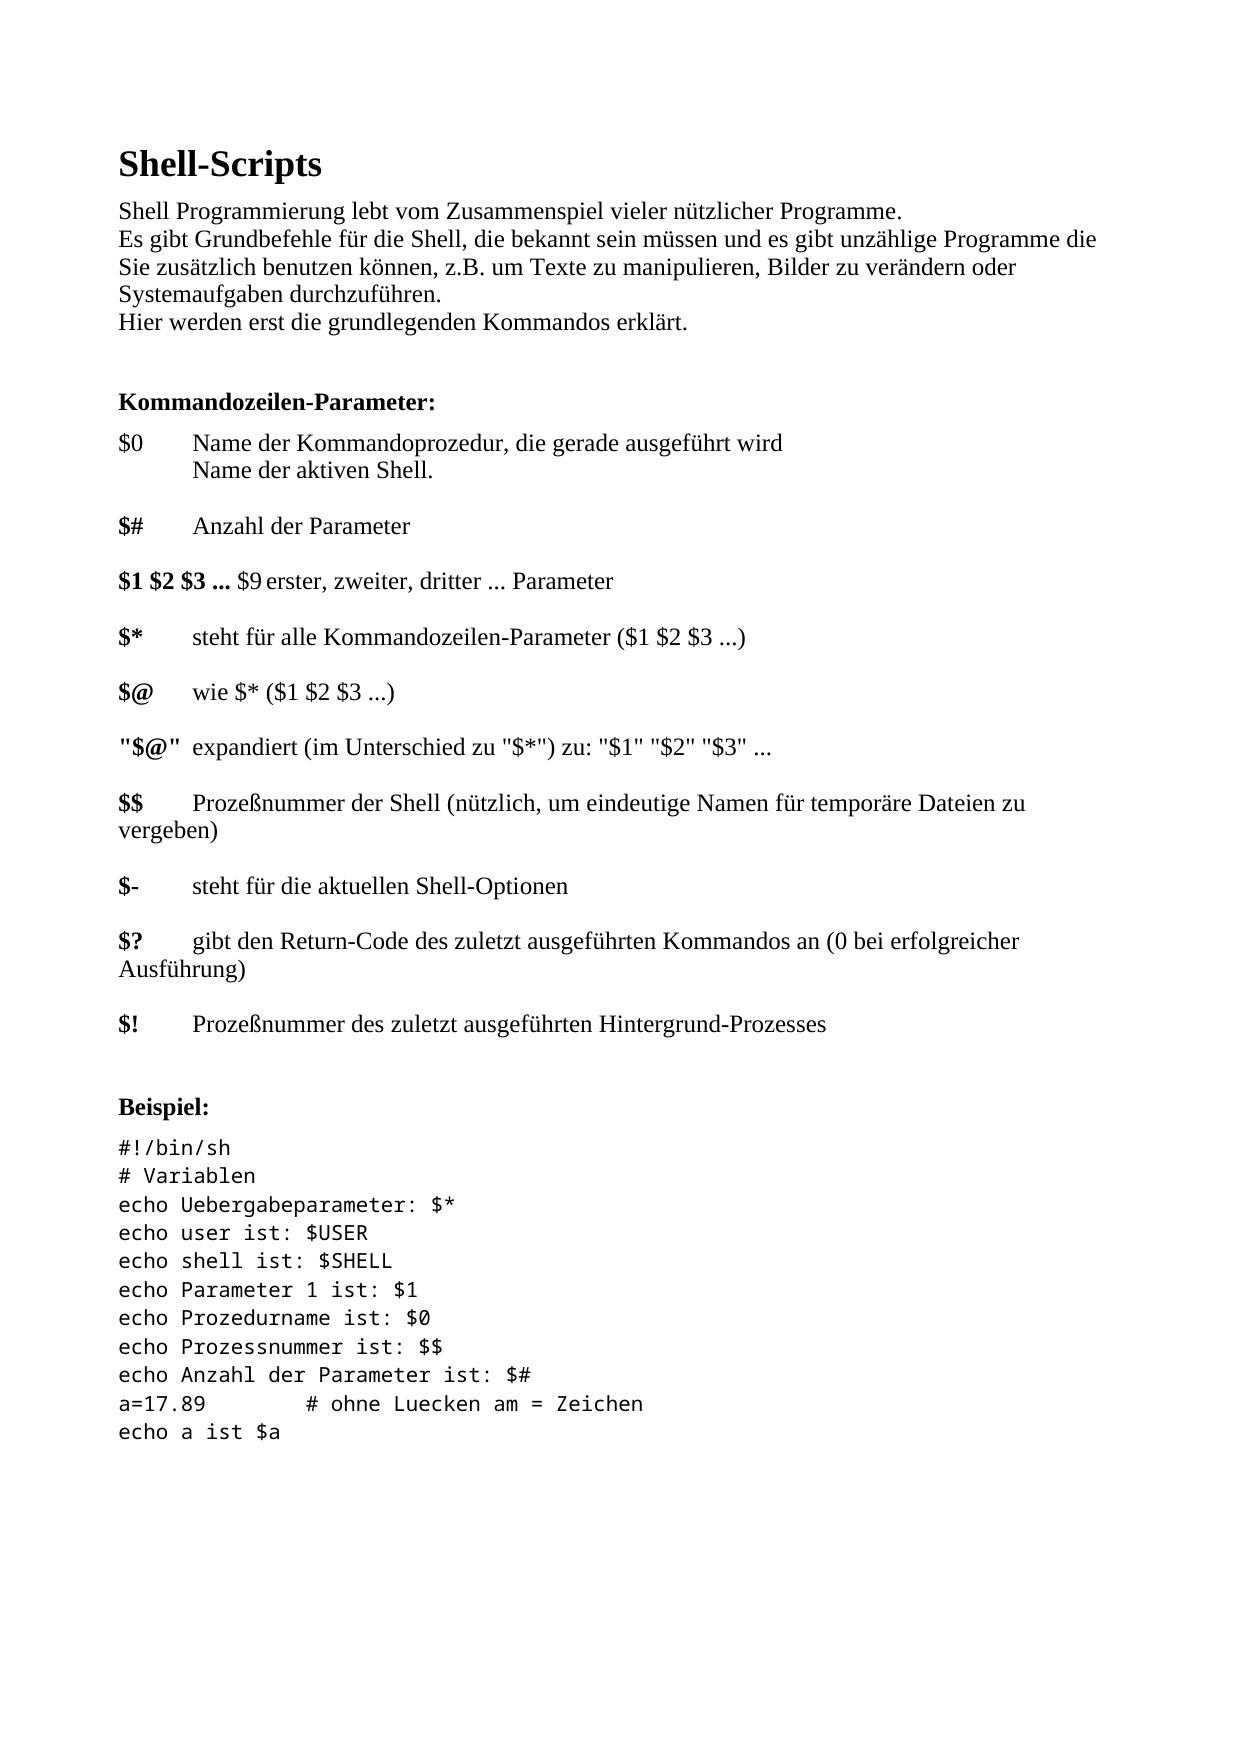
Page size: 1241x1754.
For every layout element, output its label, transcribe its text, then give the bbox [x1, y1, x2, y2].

list $! Prozeßnummer des zuletzt ausgeführten Hintergrund-Prozesses [118, 1011, 1122, 1038]
list $- steht für die aktuellen Shell-Optionen [118, 872, 1122, 900]
text #!/bin/sh [118, 1133, 1122, 1161]
subtitle $@ wie $* ($1 $2 $3 ...) [118, 678, 1122, 706]
text Shell Programmierung lebt vom Zusammenspiel vieler nützlicher Programme. [118, 197, 1122, 225]
list $1 $2 $3 ... $9 erster, zweiter, dritter ... Parameter [118, 567, 1122, 595]
text # Variablen [118, 1161, 1122, 1190]
text echo Anzahl der Parameter ist: $# [118, 1360, 1122, 1389]
text echo a ist $a [118, 1417, 1122, 1446]
list "$@" expandiert (im Unterschied zu "$*") zu: "$1" "$2" "$3" ... [118, 733, 1122, 761]
text echo Parameter 1 ist: $1 [118, 1275, 1122, 1303]
list $$ Prozeßnummer der Shell (nützlich, um eindeutige Namen für temporäre Dateien zu vergeben) [118, 789, 1122, 844]
text echo user ist: $USER [118, 1218, 1122, 1247]
text Es gibt Grundbefehle für die Shell, die bekannt sein müssen und es gibt unzählige Programme die Sie zusätzlich benutzen können, z.B. um Texte zu manipulieren, Bilder zu verändern oder Systemaufgaben durchzuführen. [118, 225, 1122, 308]
subtitle Beispiel: [118, 1093, 1122, 1120]
list Name der aktiven Shell. [118, 456, 1122, 484]
text echo Uebergabeparameter: $* [118, 1190, 1122, 1218]
list $0 Name der Kommandoprozedur, die gerade ausgeführt wird [118, 429, 1122, 456]
text echo Prozedurname ist: $0 [118, 1303, 1122, 1332]
text Hier werden erst die grundlegenden Kommandos erklärt. [118, 308, 1122, 336]
text a=17.89 # ohne Luecken am = Zeichen [118, 1389, 1122, 1417]
text echo shell ist: $SHELL [118, 1247, 1122, 1275]
text echo Prozessnummer ist: $$ [118, 1332, 1122, 1360]
list $# Anzahl der Parameter [118, 512, 1122, 539]
subtitle Shell-Scripts [118, 143, 1122, 185]
subtitle Kommandozeilen-Parameter: [118, 388, 1122, 416]
subtitle $? gibt den Return-Code des zuletzt ausgeführten Kommandos an (0 bei erfolgreicher Ausführung) [118, 927, 1122, 983]
list $* steht für alle Kommandozeilen-Parameter ($1 $2 $3 ...) [118, 623, 1122, 650]
